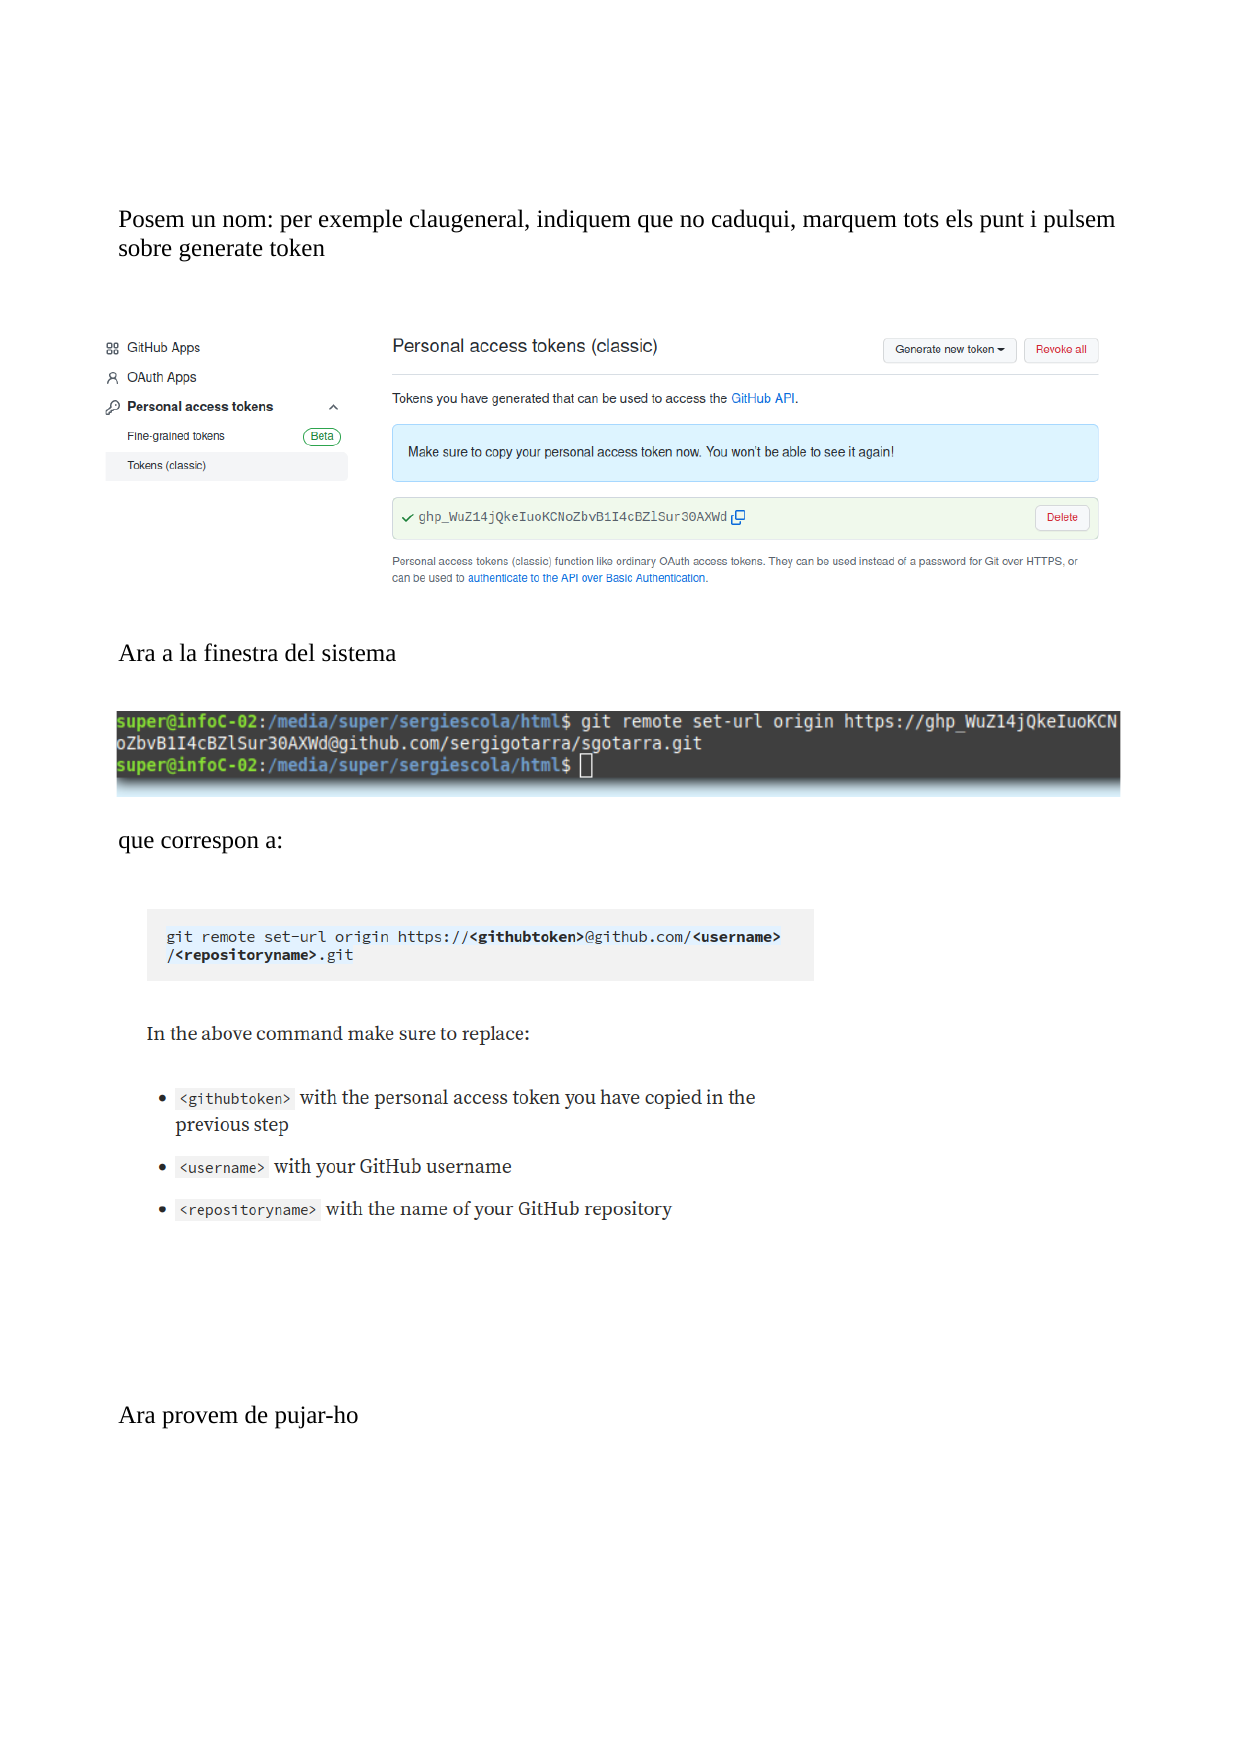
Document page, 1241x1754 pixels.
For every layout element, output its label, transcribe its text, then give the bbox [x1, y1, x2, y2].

text Ara provem de pujar-ho [118, 1400, 1122, 1429]
picture [105, 315, 1110, 610]
text Posem un nom: per exemple claugeneral, indiquem que no caduqui, marquem tots els punt i pulsem sobre generate token [118, 204, 1122, 262]
text que correspon a: [118, 825, 1122, 854]
picture [121, 885, 841, 1265]
picture [116, 711, 1121, 797]
text Ara a la finestra del sistema [118, 638, 1122, 667]
